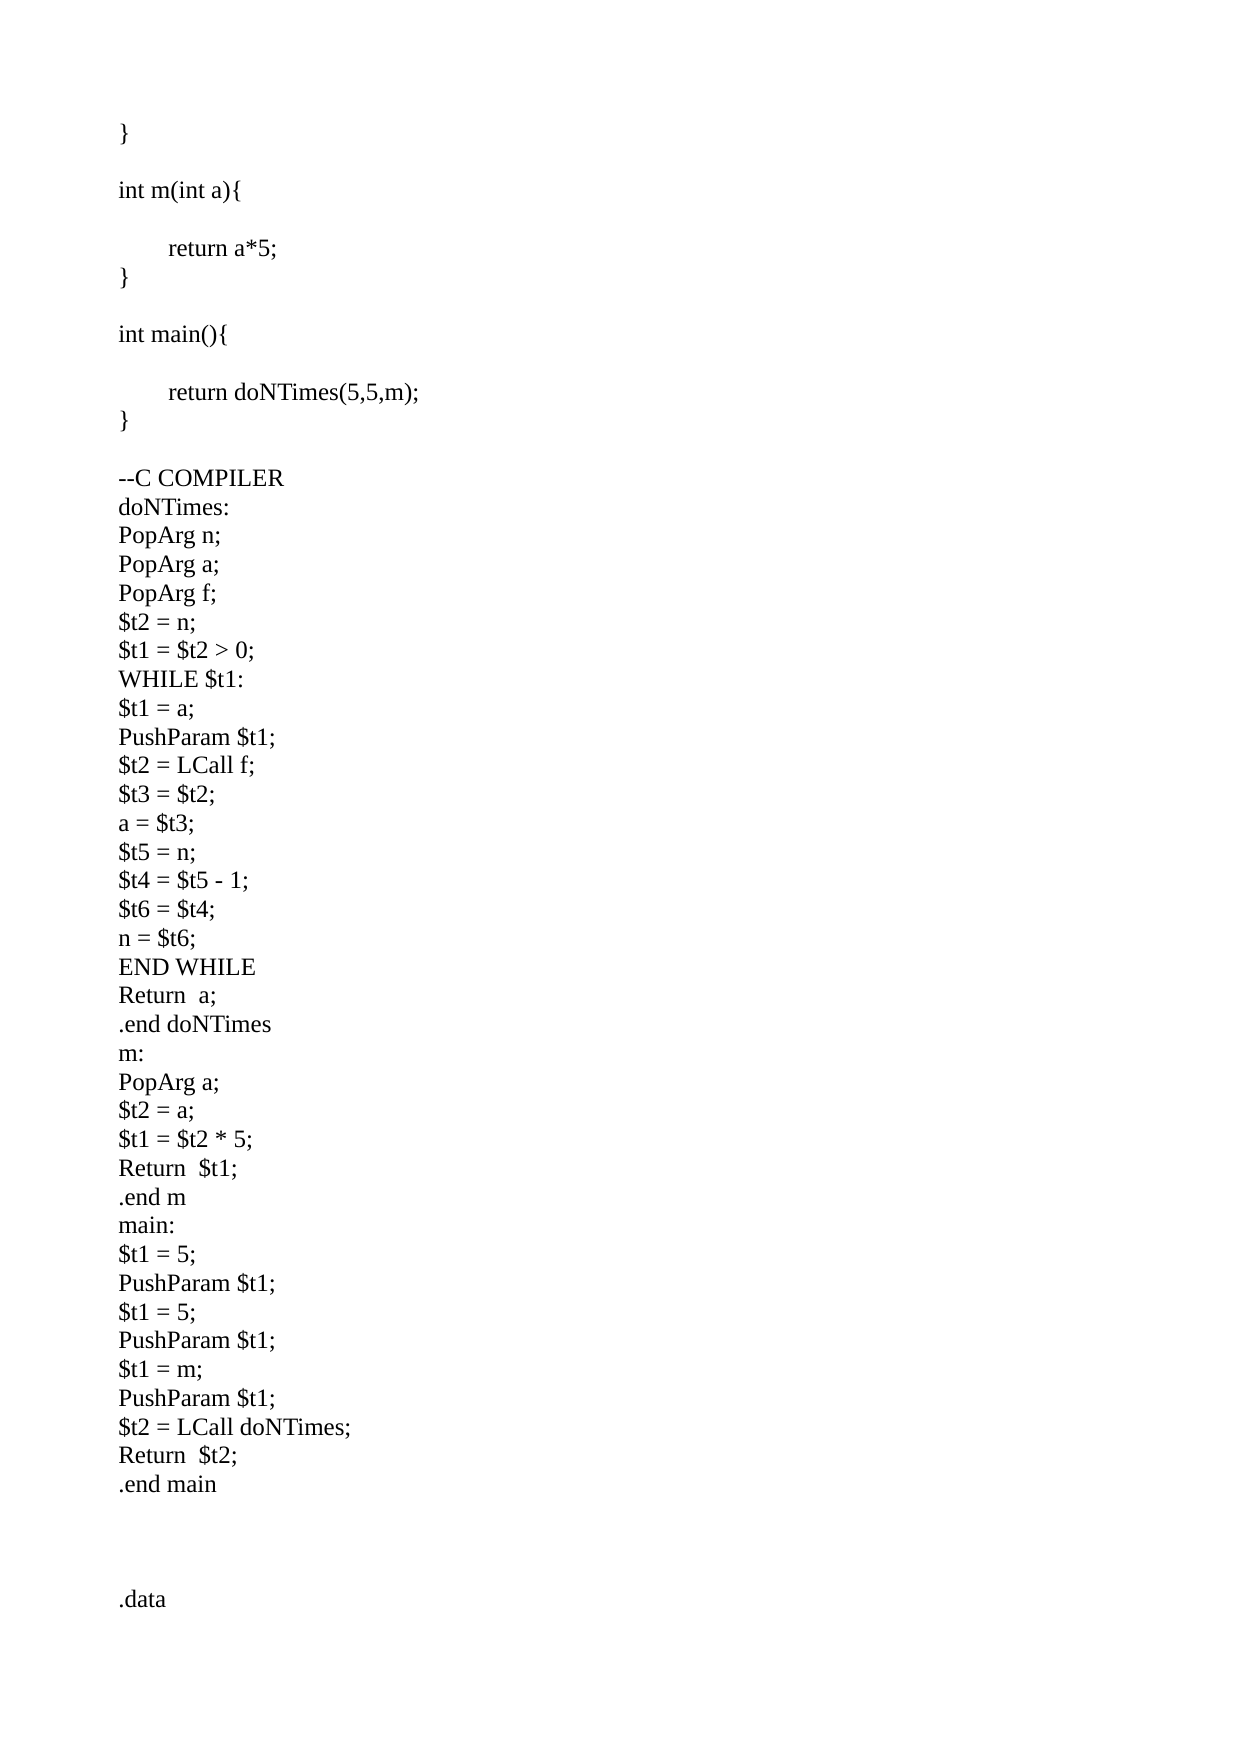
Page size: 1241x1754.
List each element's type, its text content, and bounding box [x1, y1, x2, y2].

text $t2 = LCall f; [118, 751, 1122, 779]
text m: [118, 1038, 1122, 1067]
text $t2 = a; [118, 1096, 1122, 1124]
text --C COMPILER [118, 463, 1122, 492]
text .end m [118, 1182, 1122, 1211]
text } [118, 406, 1122, 434]
text $t6 = $t4; [118, 894, 1122, 923]
text $t3 = $t2; [118, 779, 1122, 808]
text $t2 = LCall doNTimes; [118, 1412, 1122, 1441]
text $t5 = n; [118, 837, 1122, 866]
text int m(int a){ [118, 176, 1122, 204]
text $t1 = 5; [118, 1239, 1122, 1268]
text Return $t2; [118, 1441, 1122, 1469]
text $t1 = a; [118, 693, 1122, 722]
text return a*5; [118, 233, 1122, 262]
text main: [118, 1211, 1122, 1239]
text Return a; [118, 981, 1122, 1009]
text .data [118, 1584, 1122, 1613]
text PushParam $t1; [118, 1268, 1122, 1297]
text PushParam $t1; [118, 722, 1122, 751]
text WHILE $t1: [118, 664, 1122, 693]
text a = $t3; [118, 808, 1122, 837]
text Return $t1; [118, 1153, 1122, 1182]
text PushParam $t1; [118, 1383, 1122, 1412]
text return doNTimes(5,5,m); [118, 377, 1122, 406]
text PopArg n; [118, 521, 1122, 549]
text $t1 = 5; [118, 1297, 1122, 1326]
text PopArg a; [118, 549, 1122, 578]
text $t2 = n; [118, 607, 1122, 636]
text doNTimes: [118, 492, 1122, 521]
text $t1 = m; [118, 1354, 1122, 1383]
text $t1 = $t2 > 0; [118, 636, 1122, 664]
text PushParam $t1; [118, 1326, 1122, 1354]
text PopArg f; [118, 578, 1122, 607]
text } [118, 262, 1122, 291]
text int main(){ [118, 319, 1122, 348]
text .end doNTimes [118, 1009, 1122, 1038]
text $t4 = $t5 - 1; [118, 866, 1122, 894]
text } [118, 118, 1122, 147]
text $t1 = $t2 * 5; [118, 1124, 1122, 1153]
text PopArg a; [118, 1067, 1122, 1096]
text END WHILE [118, 952, 1122, 981]
text n = $t6; [118, 923, 1122, 952]
text .end main [118, 1469, 1122, 1498]
